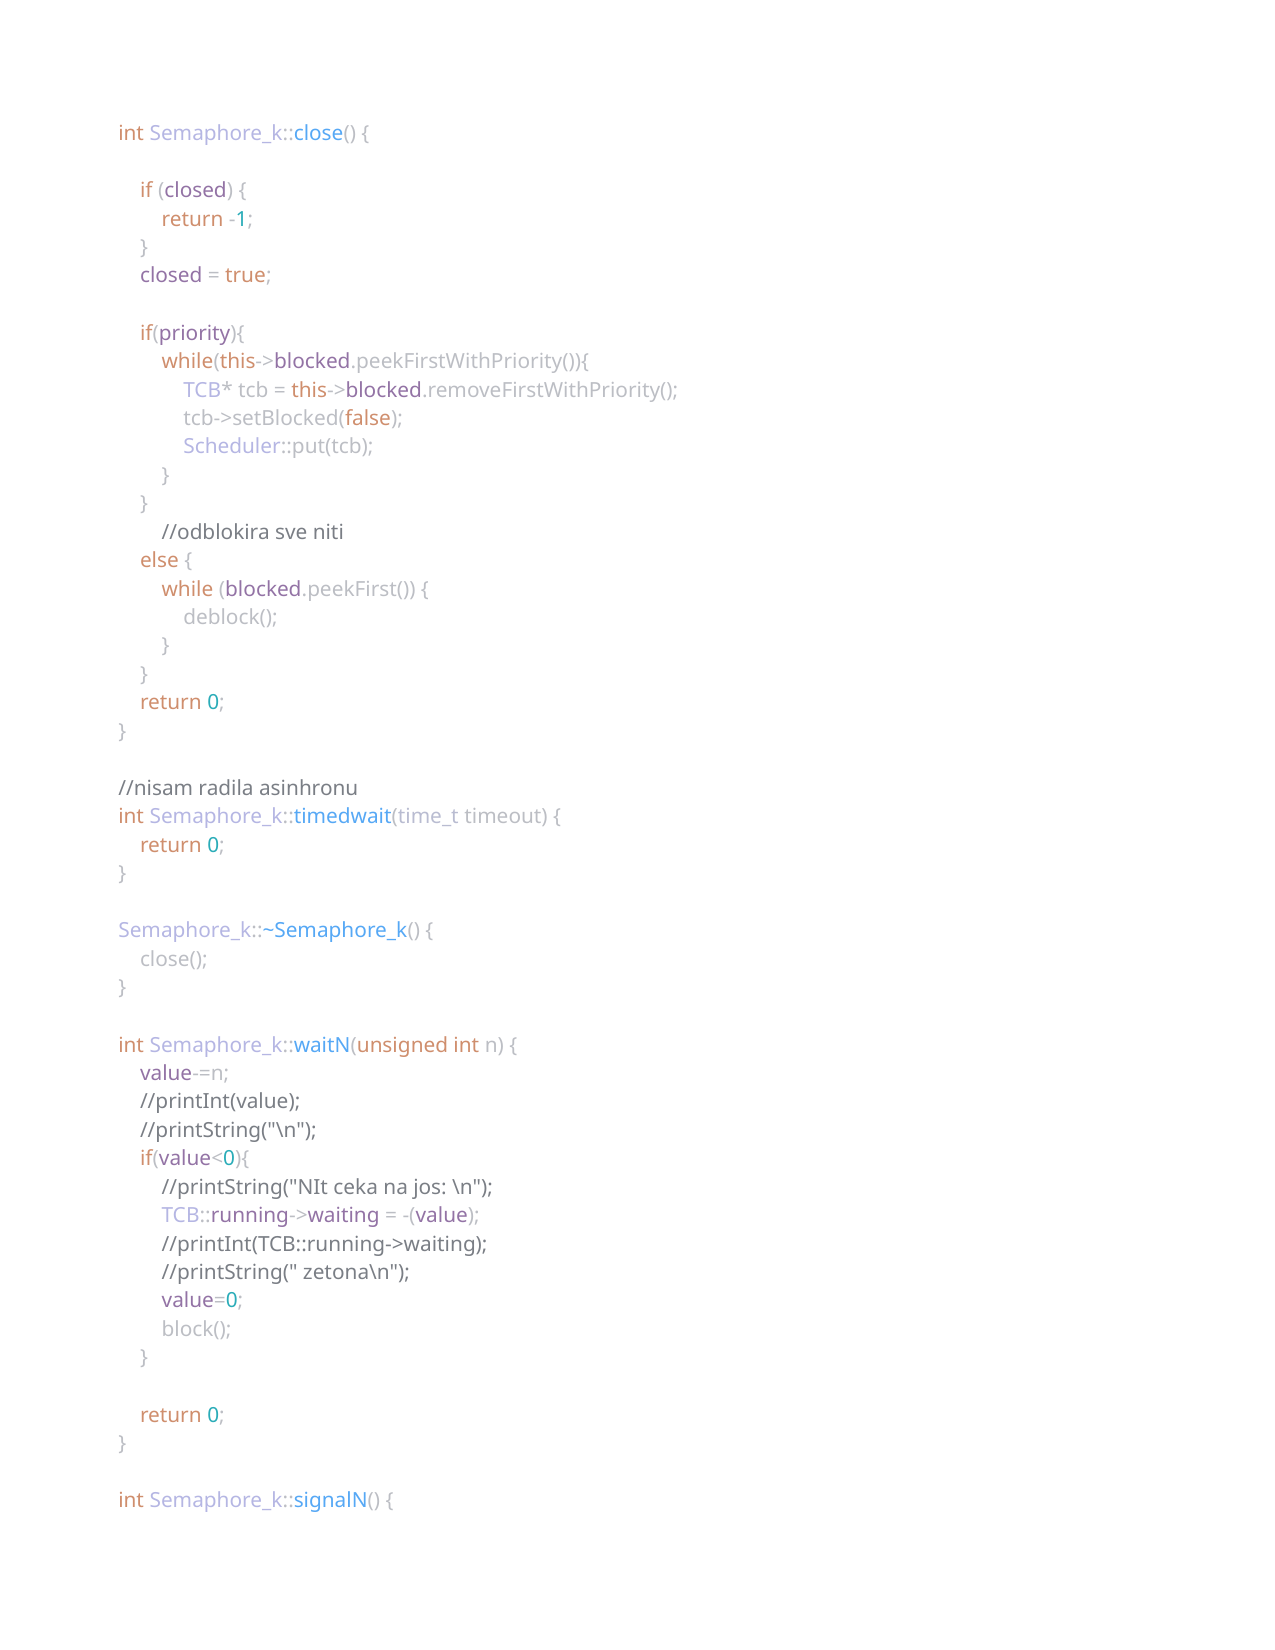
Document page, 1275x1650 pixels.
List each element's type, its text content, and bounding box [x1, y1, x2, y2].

text int Semaphore_k::close() { if (closed) { return -1; } closed = true; if(priority){ while(this->blocked.peekFirstWithPriority()){ TCB* tcb = this->blocked.removeFirstWithPriority(); tcb->setBlocked(false); Scheduler::put(tcb); } } //odblokira sve niti else { while (blocked.peekFirst()) { deblock(); } } return 0; } //nisam radila asinhronu int Semaphore_k::timedwait(time_t timeout) { return 0; } Semaphore_k::~Semaphore_k() { close(); } int Semaphore_k::waitN(unsigned int n) { value-=n; //printInt(value); //printString("\n"); if(value<0){ //printString("NIt ceka na jos: \n"); TCB::running->waiting = -(value); //printInt(TCB::running->waiting); //printString(" zetona\n"); value=0; block(); } return 0; } int Semaphore_k::signalN() { [118, 118, 1157, 1514]
